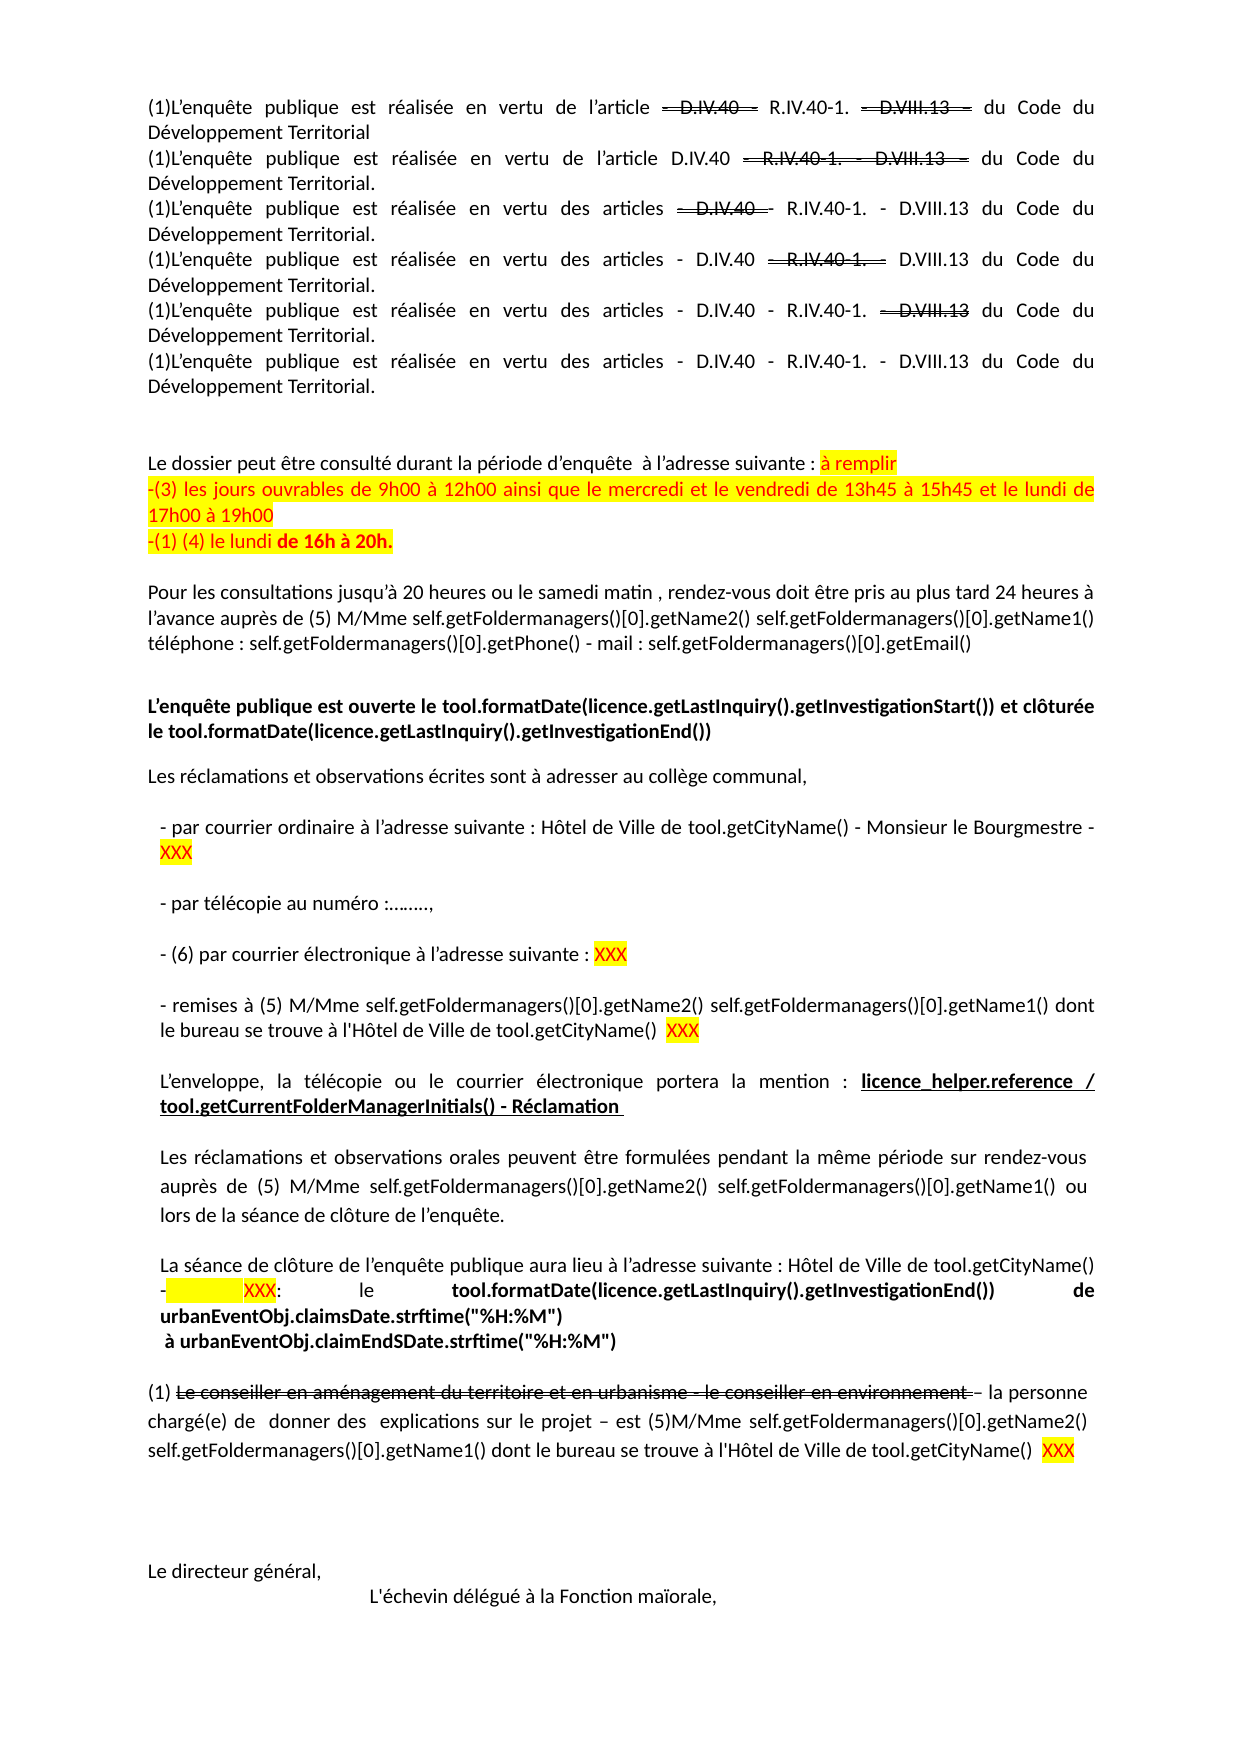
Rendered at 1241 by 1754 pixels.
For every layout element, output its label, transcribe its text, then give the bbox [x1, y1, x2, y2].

text (1)L’enquête publique est réalisée en vertu des articles - D.IV.40 - R.IV.40-1. - D.VIII.13 du Code du Développement Territorial. [148, 196, 1094, 246]
text La séance de clôture de l’enquête publique aura lieu à l’adresse suivante : Hôtel de Ville de tool.getCityName() - XXX: le tool.formatDate(licence.getLastInquiry().getInvestigationEnd()) de urbanEventObj.claimsDate.strftime("%H:%M") à urbanEventObj.claimEndSDate.strftime("%H:%M") [160, 1252, 1094, 1354]
text L’enveloppe, la télécopie ou le courrier électronique portera la mention : licence_helper.reference / tool.getCurrentFolderManagerInitials() - Réclamation [160, 1068, 1094, 1119]
text - par courrier ordinaire à l’adresse suivante : Hôtel de Ville de tool.getCityName() - Monsieur le Bourgmestre - XXX [160, 814, 1094, 865]
text - par télécopie au numéro :…….., [160, 890, 1094, 915]
text Le directeur général, L'échevin délégué à la Fonction maïorale, [148, 1558, 1092, 1609]
text (1) Le conseiller en aménagement du territoire et en urbanisme - le conseiller en environnement – la personne chargé(e) de donner des explications sur le projet – est (5)M/Mme self.getFoldermanagers()[0].getName2() self.getFoldermanagers()[0].getName1() dont le bureau se trouve à l'Hôtel de Ville de tool.getCityName() XXX [148, 1379, 1088, 1463]
text (1)L’enquête publique est réalisée en vertu des articles - D.IV.40 - R.IV.40-1. - D.VIII.13 du Code du Développement Territorial. [148, 246, 1094, 297]
text - remises à (5) M/Mme self.getFoldermanagers()[0].getName2() self.getFoldermanagers()[0].getName1() dont le bureau se trouve à l'Hôtel de Ville de tool.getCityName() XXX [160, 992, 1094, 1043]
list -(3) les jours ouvrables de 9h00 à 12h00 ainsi que le mercredi et le vendredi de 13h45 à 15h45 et le lundi de 17h00 à 19h00 [148, 476, 1094, 527]
text Le dossier peut être consulté durant la période d’enquête à l’adresse suivante : à remplir [148, 450, 1094, 475]
text L’enquête publique est ouverte le tool.formatDate(licence.getLastInquiry().getInvestigationStart()) et clôturée le tool.formatDate(licence.getLastInquiry().getInvestigationEnd()) [148, 693, 1094, 744]
text Les réclamations et observations écrites sont à adresser au collège communal, [148, 763, 1094, 788]
list -(1) (4) le lundi de 16h à 20h. [148, 528, 1094, 554]
text (1)L’enquête publique est réalisée en vertu des articles - D.IV.40 - R.IV.40-1. - D.VIII.13 du Code du Développement Territorial. [148, 297, 1094, 348]
text (1)L’enquête publique est réalisée en vertu de l’article D.IV.40 - R.IV.40-1. - D.VIII.13 – du Code du Développement Territorial. [148, 145, 1094, 196]
text Pour les consultations jusqu’à 20 heures ou le samedi matin , rendez-vous doit être pris au plus tard 24 heures à l’avance auprès de (5) M/Mme self.getFoldermanagers()[0].getName2() self.getFoldermanagers()[0].getName1() téléphone : self.getFoldermanagers()[0].getPhone() - mail : self.getFoldermanagers()[0].getEmail() [148, 579, 1094, 656]
text (1)L’enquête publique est réalisée en vertu des articles - D.IV.40 - R.IV.40-1. - D.VIII.13 du Code du Développement Territorial. [148, 348, 1094, 399]
text Les réclamations et observations orales peuvent être formulées pendant la même période sur rendez-vous auprès de (5) M/Mme self.getFoldermanagers()[0].getName2() self.getFoldermanagers()[0].getName1() ou lors de la séance de clôture de l’enquête. [160, 1144, 1087, 1227]
text (1)L’enquête publique est réalisée en vertu de l’article - D.IV.40 - R.IV.40-1. - D.VIII.13 – du Code du Développement Territorial [148, 94, 1094, 145]
text - (6) par courrier électronique à l’adresse suivante : XXX [160, 941, 1094, 966]
